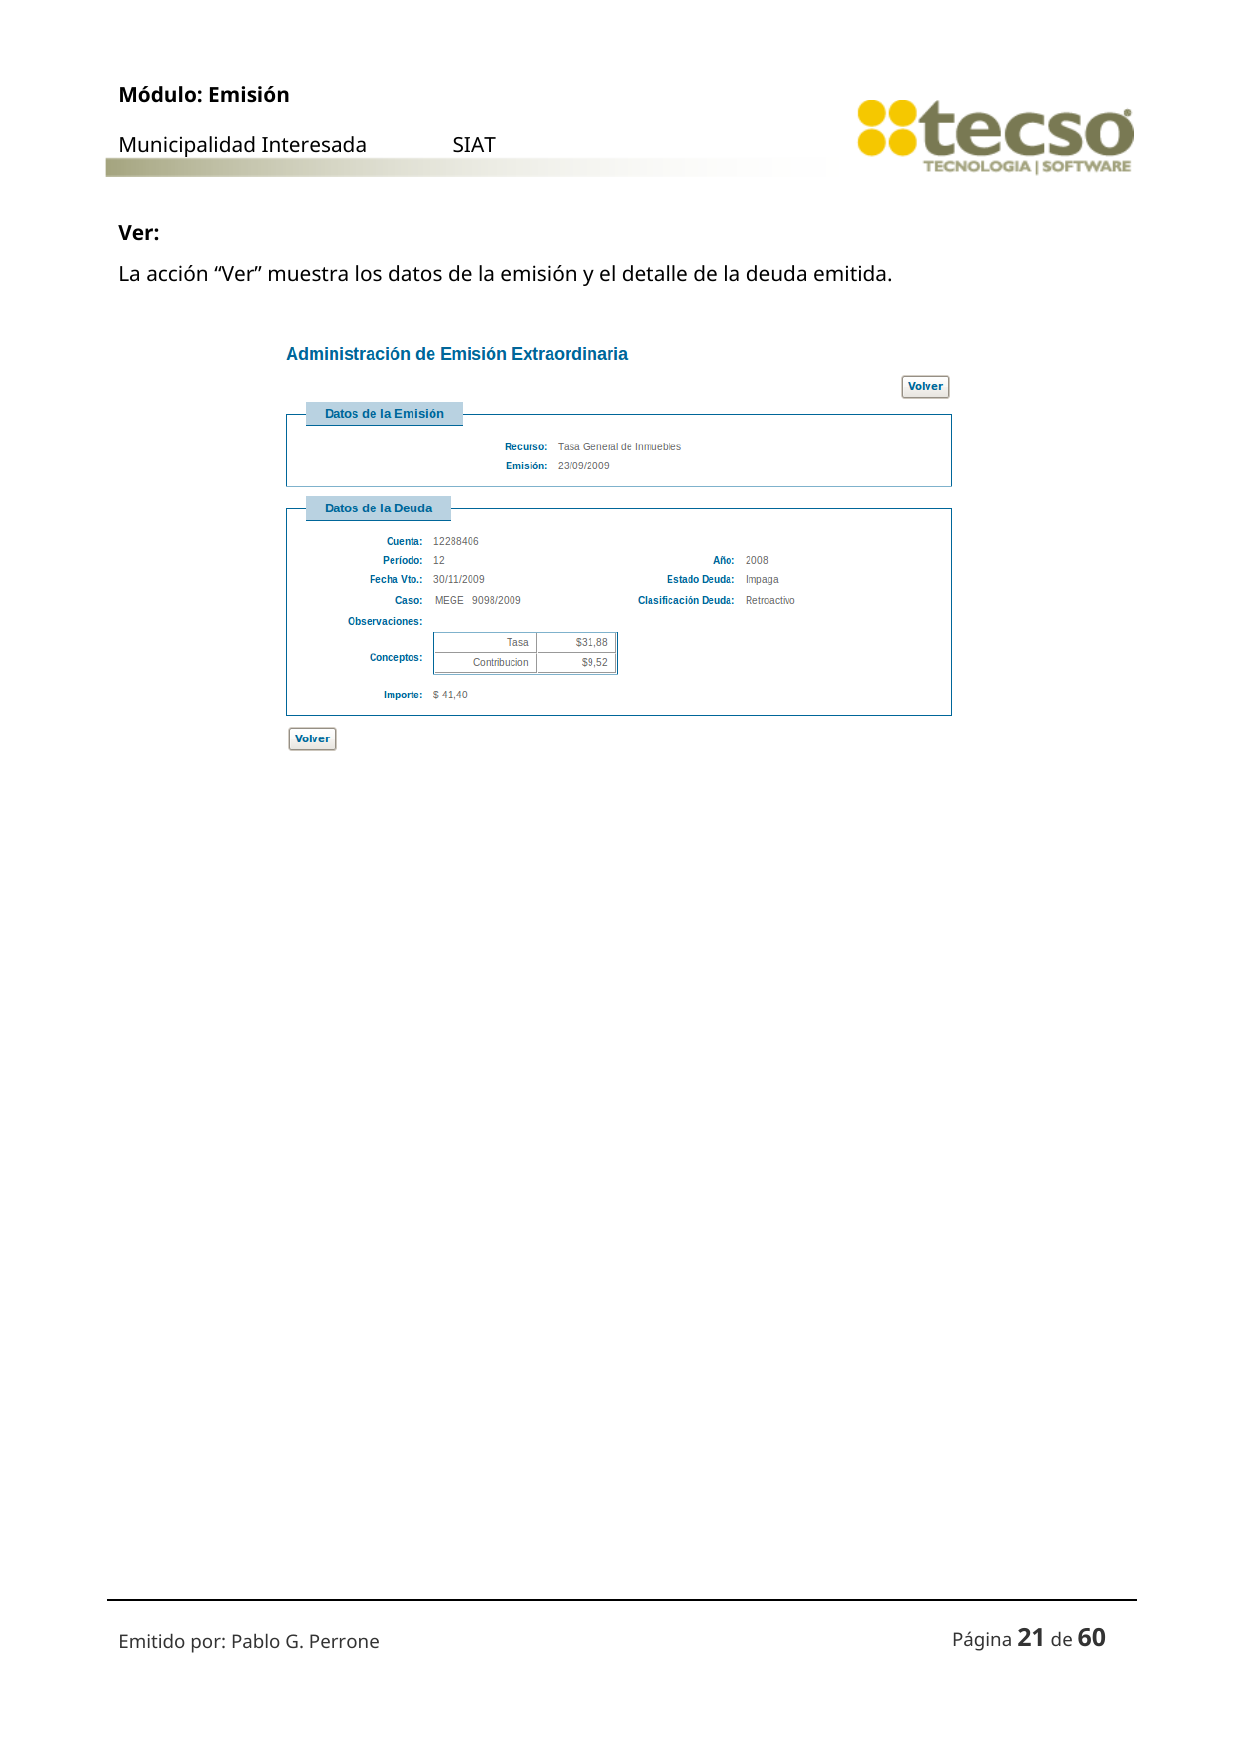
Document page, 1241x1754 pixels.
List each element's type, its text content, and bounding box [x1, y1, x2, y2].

text Ver: [118, 218, 1122, 246]
picture [274, 340, 967, 758]
text La acción “Ver” muestra los datos de la emisión y el detalle de la deuda emitida. [118, 259, 1122, 287]
picture [105, 100, 1134, 177]
